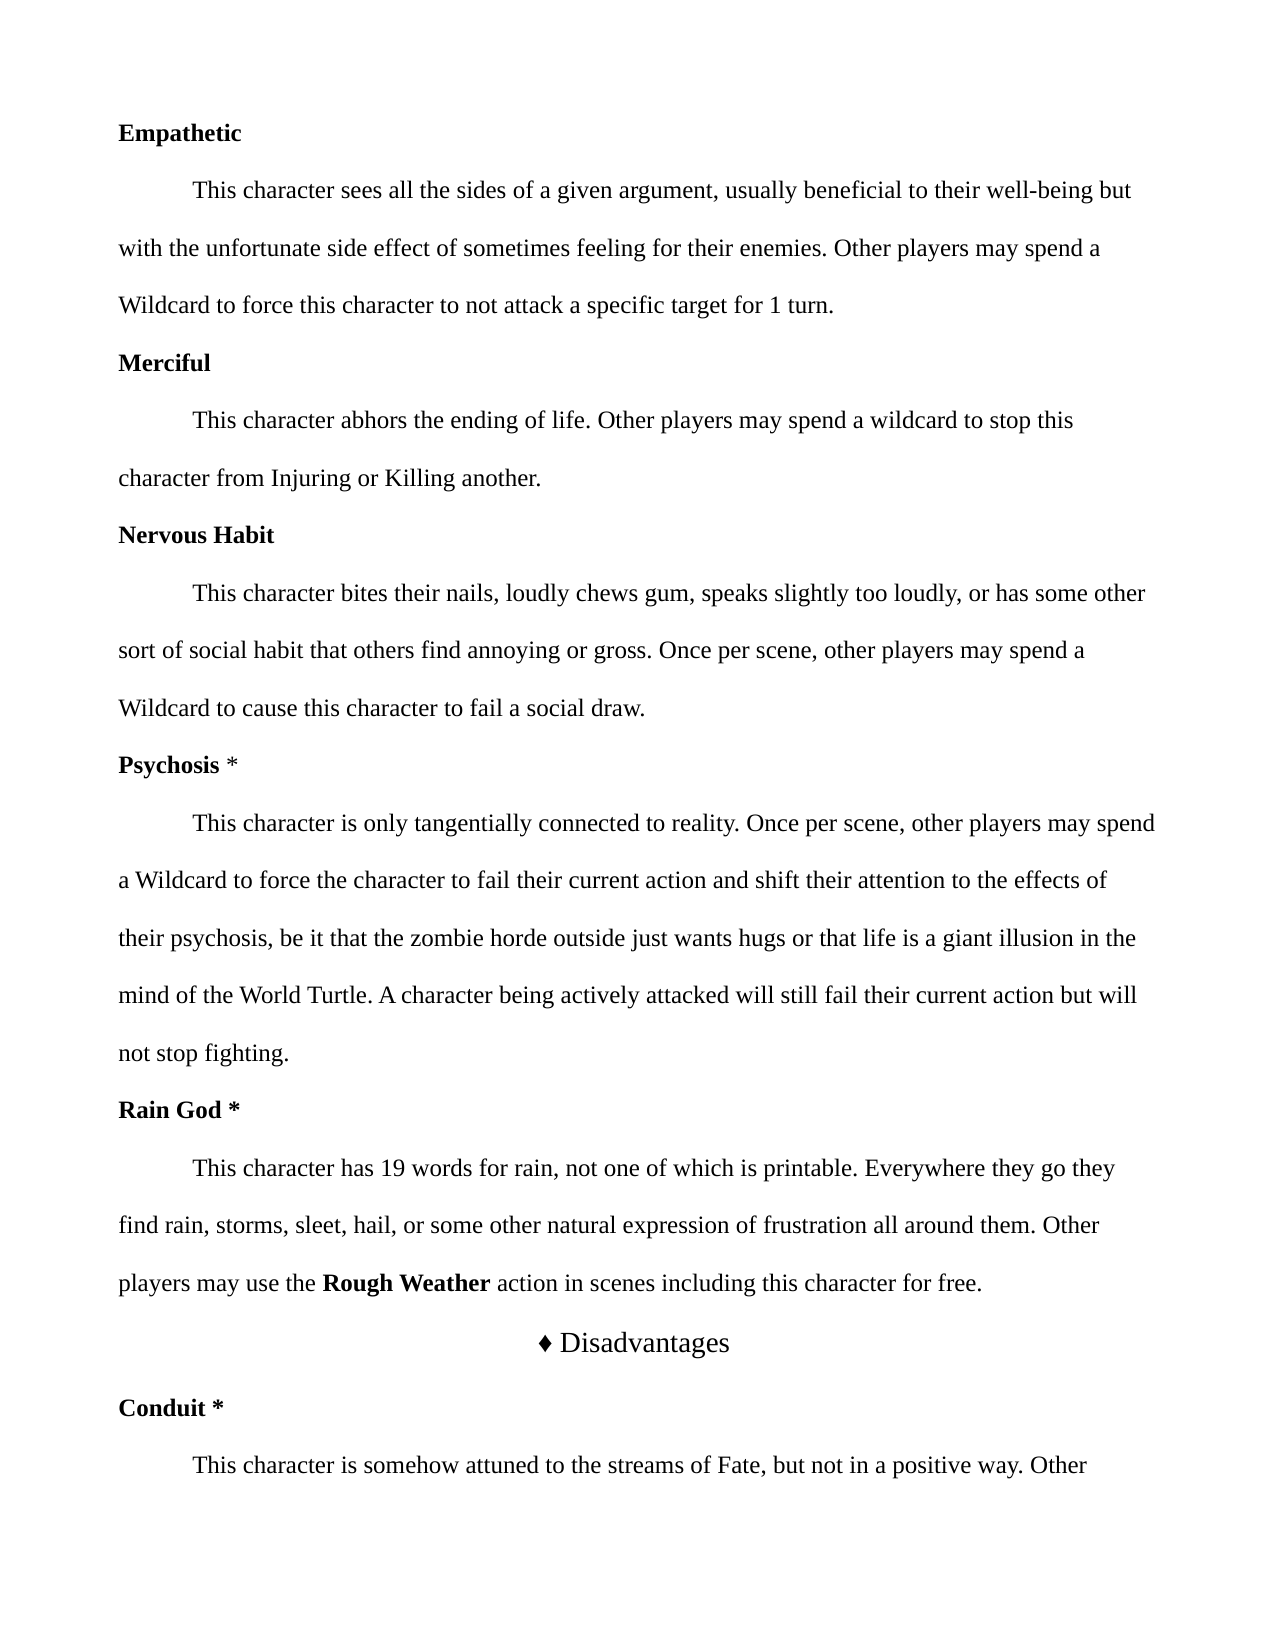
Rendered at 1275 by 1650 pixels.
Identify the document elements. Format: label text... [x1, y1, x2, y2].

text Rain God * [118, 1096, 1157, 1124]
text ♦ Disadvantages [118, 1326, 1157, 1359]
text This character is somehow attuned to the streams of Fate, but not in a positive way. Other [118, 1450, 1157, 1479]
text Conduit * [118, 1393, 1157, 1421]
text Empathetic [118, 118, 1157, 147]
text This character bites their nails, loudly chews gum, speaks slightly too loudly, or has some other sort of social habit that others find annoying or gross. Once per scene, other players may spend a Wildcard to cause this character to fail a social draw. [118, 578, 1157, 722]
text Merciful [118, 348, 1157, 377]
text Psychosis * [118, 751, 1157, 779]
text This character is only tangentially connected to reality. Once per scene, other players may spend a Wildcard to force the character to fail their current action and shift their attention to the effects of their psychosis, be it that the zombie horde outside just wants hugs or that life is a giant illusion in the mind of the World Turtle. A character being actively attacked will still fail their current action but will not stop fighting. [118, 808, 1157, 1067]
text Nervous Habit [118, 521, 1157, 549]
text This character sees all the sides of a given argument, usually beneficial to their well-being but with the unfortunate side effect of sometimes feeling for their enemies. Other players may spend a Wildcard to force this character to not attack a specific target for 1 turn. [118, 176, 1157, 319]
text This character abhors the ending of life. Other players may spend a wildcard to stop this character from Injuring or Killing another. [118, 406, 1157, 492]
text This character has 19 words for rain, not one of which is printable. Everywhere they go they find rain, storms, sleet, hail, or some other natural expression of frustration all around them. Other players may use the Rough Weather action in scenes including this character for free. [118, 1153, 1157, 1297]
